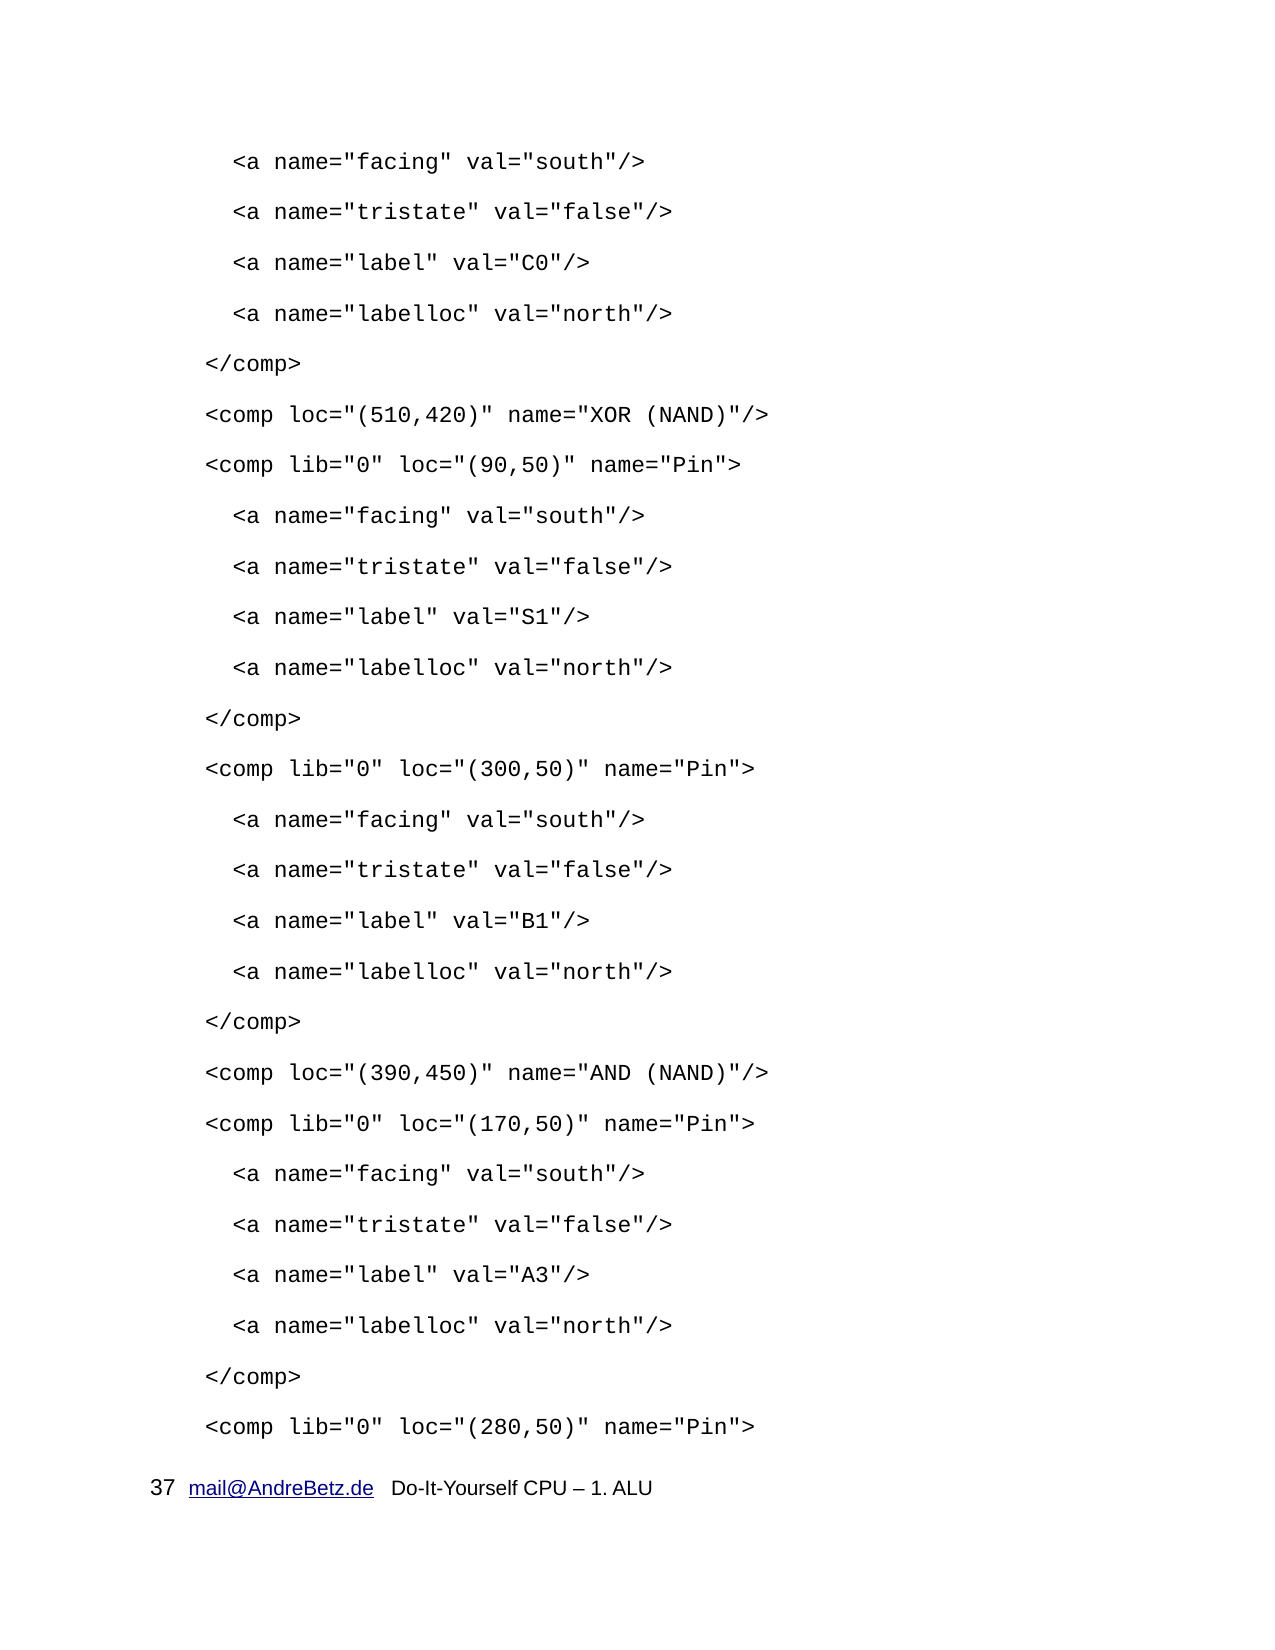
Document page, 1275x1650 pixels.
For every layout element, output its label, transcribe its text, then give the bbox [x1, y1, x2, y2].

text <a name="labelloc" val="north"/> [150, 960, 1125, 986]
text <comp lib="0" loc="(170,50)" name="Pin"> [150, 1112, 1125, 1138]
text <a name="labelloc" val="north"/> [150, 1314, 1125, 1340]
text <a name="label" val="C0"/> [150, 251, 1125, 277]
text <a name="facing" val="south"/> [150, 504, 1125, 530]
text </comp> [150, 352, 1125, 378]
text <comp loc="(510,420)" name="XOR (NAND)"/> [150, 403, 1125, 429]
text <a name="label" val="A3"/> [150, 1264, 1125, 1290]
text <comp lib="0" loc="(90,50)" name="Pin"> [150, 454, 1125, 480]
text <a name="label" val="B1"/> [150, 909, 1125, 935]
text <a name="tristate" val="false"/> [150, 555, 1125, 581]
text <a name="label" val="S1"/> [150, 606, 1125, 632]
text <a name="facing" val="south"/> [150, 1162, 1125, 1188]
text <a name="tristate" val="false"/> [150, 859, 1125, 885]
text </comp> [150, 1011, 1125, 1037]
text <a name="facing" val="south"/> [150, 150, 1125, 176]
text <comp lib="0" loc="(300,50)" name="Pin"> [150, 757, 1125, 783]
text <a name="tristate" val="false"/> [150, 1213, 1125, 1239]
text <a name="labelloc" val="north"/> [150, 656, 1125, 682]
text </comp> [150, 1365, 1125, 1391]
text <a name="labelloc" val="north"/> [150, 302, 1125, 328]
text <comp loc="(390,450)" name="AND (NAND)"/> [150, 1061, 1125, 1087]
text <a name="facing" val="south"/> [150, 808, 1125, 834]
text <comp lib="0" loc="(280,50)" name="Pin"> [150, 1416, 1125, 1442]
text </comp> [150, 707, 1125, 733]
text <a name="tristate" val="false"/> [150, 201, 1125, 227]
